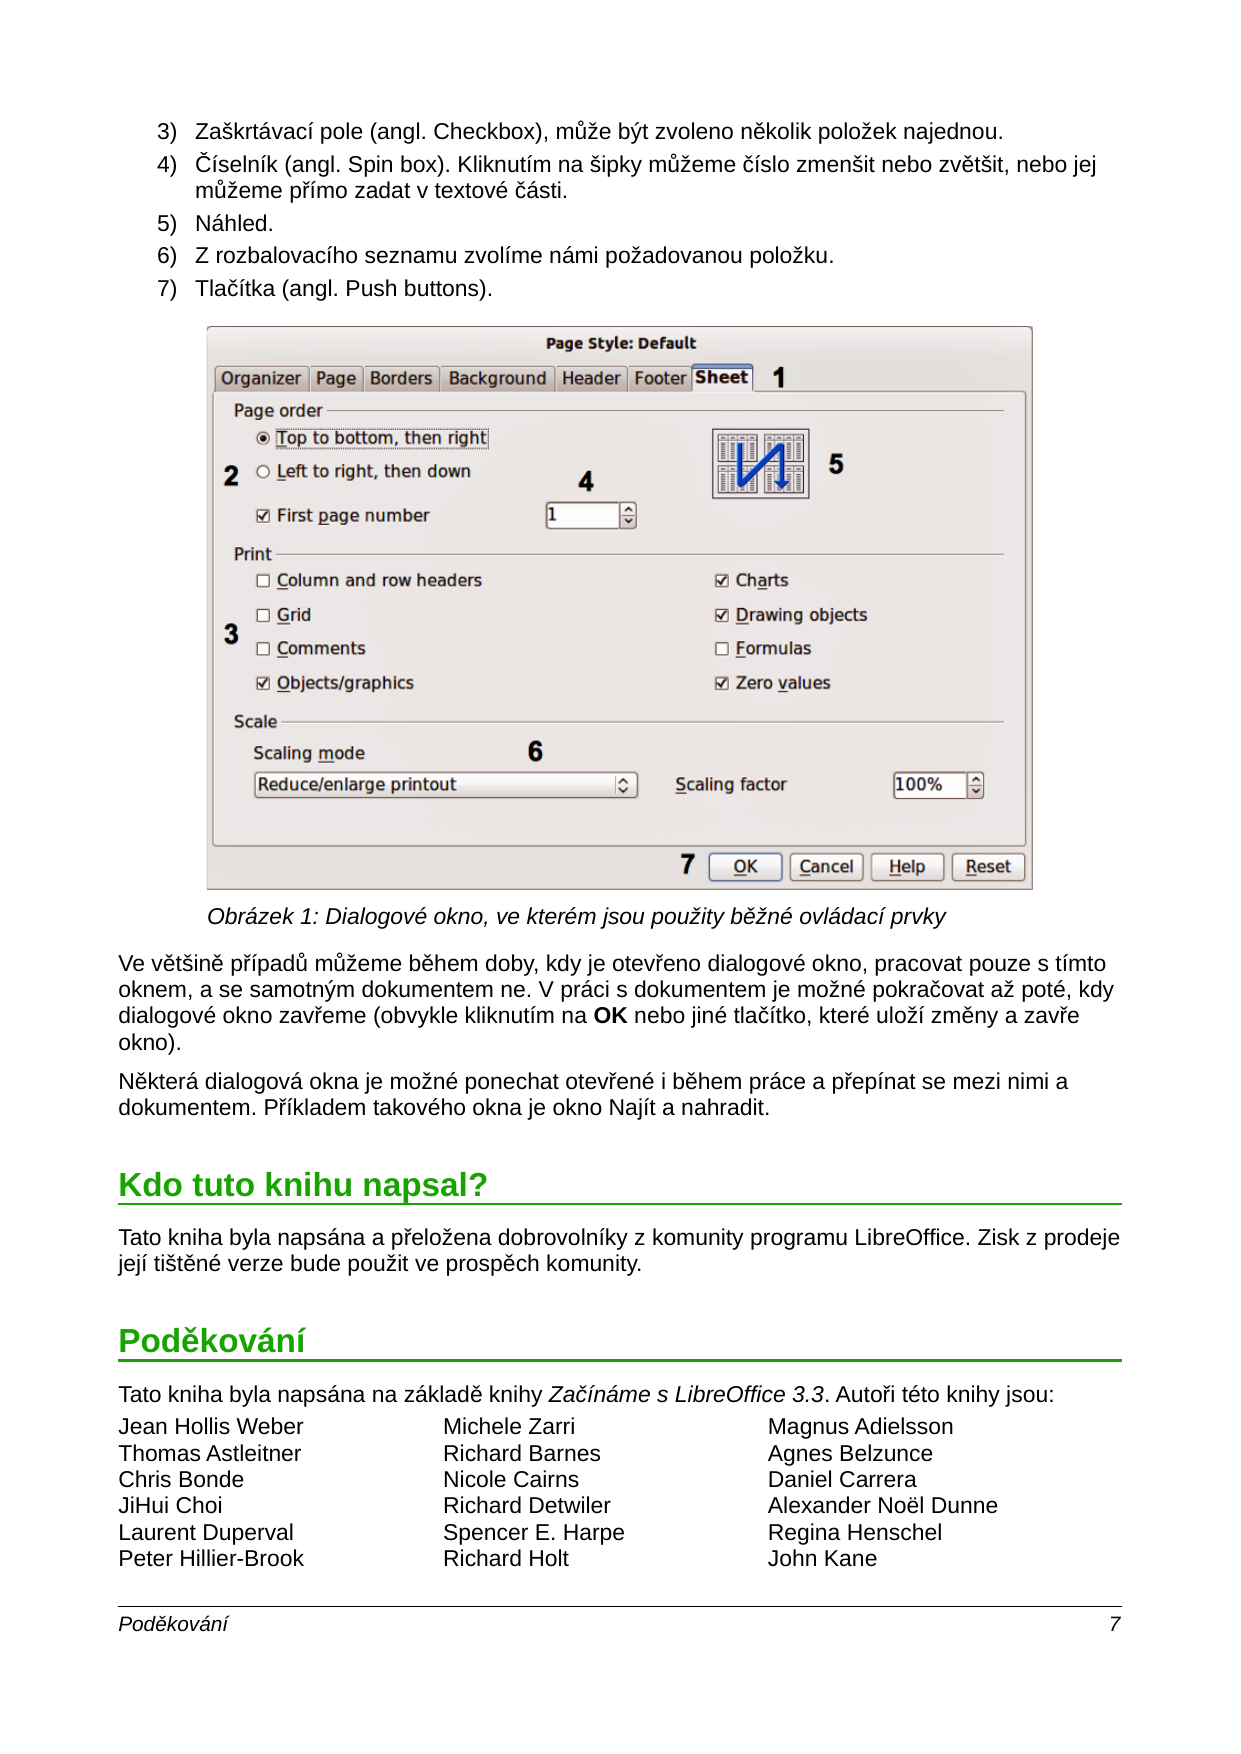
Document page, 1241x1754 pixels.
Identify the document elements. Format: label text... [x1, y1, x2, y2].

list Z rozbalovacího seznamu zvolíme námi požadovanou položku. [177, 242, 1122, 269]
list Tato kniha byla napsána na základě knihy Začínáme s LibreOffice 3.3. Autoři této knihy jsou: [118, 1381, 1122, 1407]
picture [206, 326, 1034, 891]
text Obrázek 1 : Dialogové okno, ve kterém jsou použity běžné ovládací prvky [207, 903, 1033, 929]
list Tlačítka (angl. Push buttons). [177, 275, 1122, 301]
text Ve většině případů můžeme během doby, kdy je otevřeno dialogové okno, pracovat pouze s tímto oknem, a se samotným dokumentem ne. V práci s dokumentem je možné pokračovat až poté, kdy dialogové okno zavřeme (obvykle kliknutím na OK nebo jiné tlačítko, které uloží změny a zavře okno). [118, 950, 1122, 1055]
text Tato kniha byla napsána a přeložena dobrovolníky z komunity programu LibreOffice. Zisk z prodeje její tištěné verze bude použit ve prospěch komunity. [118, 1224, 1122, 1277]
subtitle Poděkování [118, 1321, 1122, 1359]
text Některá dialogová okna je možné ponechat otevřené i během práce a přepínat se mezi nimi a dokumentem. Příkladem takového okna je okno Najít a nahradit. [118, 1068, 1122, 1120]
text Jean Hollis Weber Michele Zarri Magnus Adielsson Thomas Astleitner Richard Barnes Agnes Belzunce Chris Bonde Nicole Cairns Daniel Carrera JiHui Choi Richard Detwiler Alexander Noël Dunne Laurent Duperval Spencer E. Harpe Regina Henschel Peter Hillier-Brook Richard Holt John Kane [118, 1413, 1122, 1571]
list Zaškrtávací pole (angl. Checkbox), může být zvoleno několik položek najednou. [177, 118, 1122, 144]
list Číselník (angl. Spin box). Kliknutím na šipky můžeme číslo zmenšit nebo zvětšit, nebo jej můžeme přímo zadat v textové části. [177, 151, 1122, 203]
subtitle Kdo tuto knihu napsal? [118, 1165, 1122, 1203]
list Náhled. [177, 210, 1122, 236]
